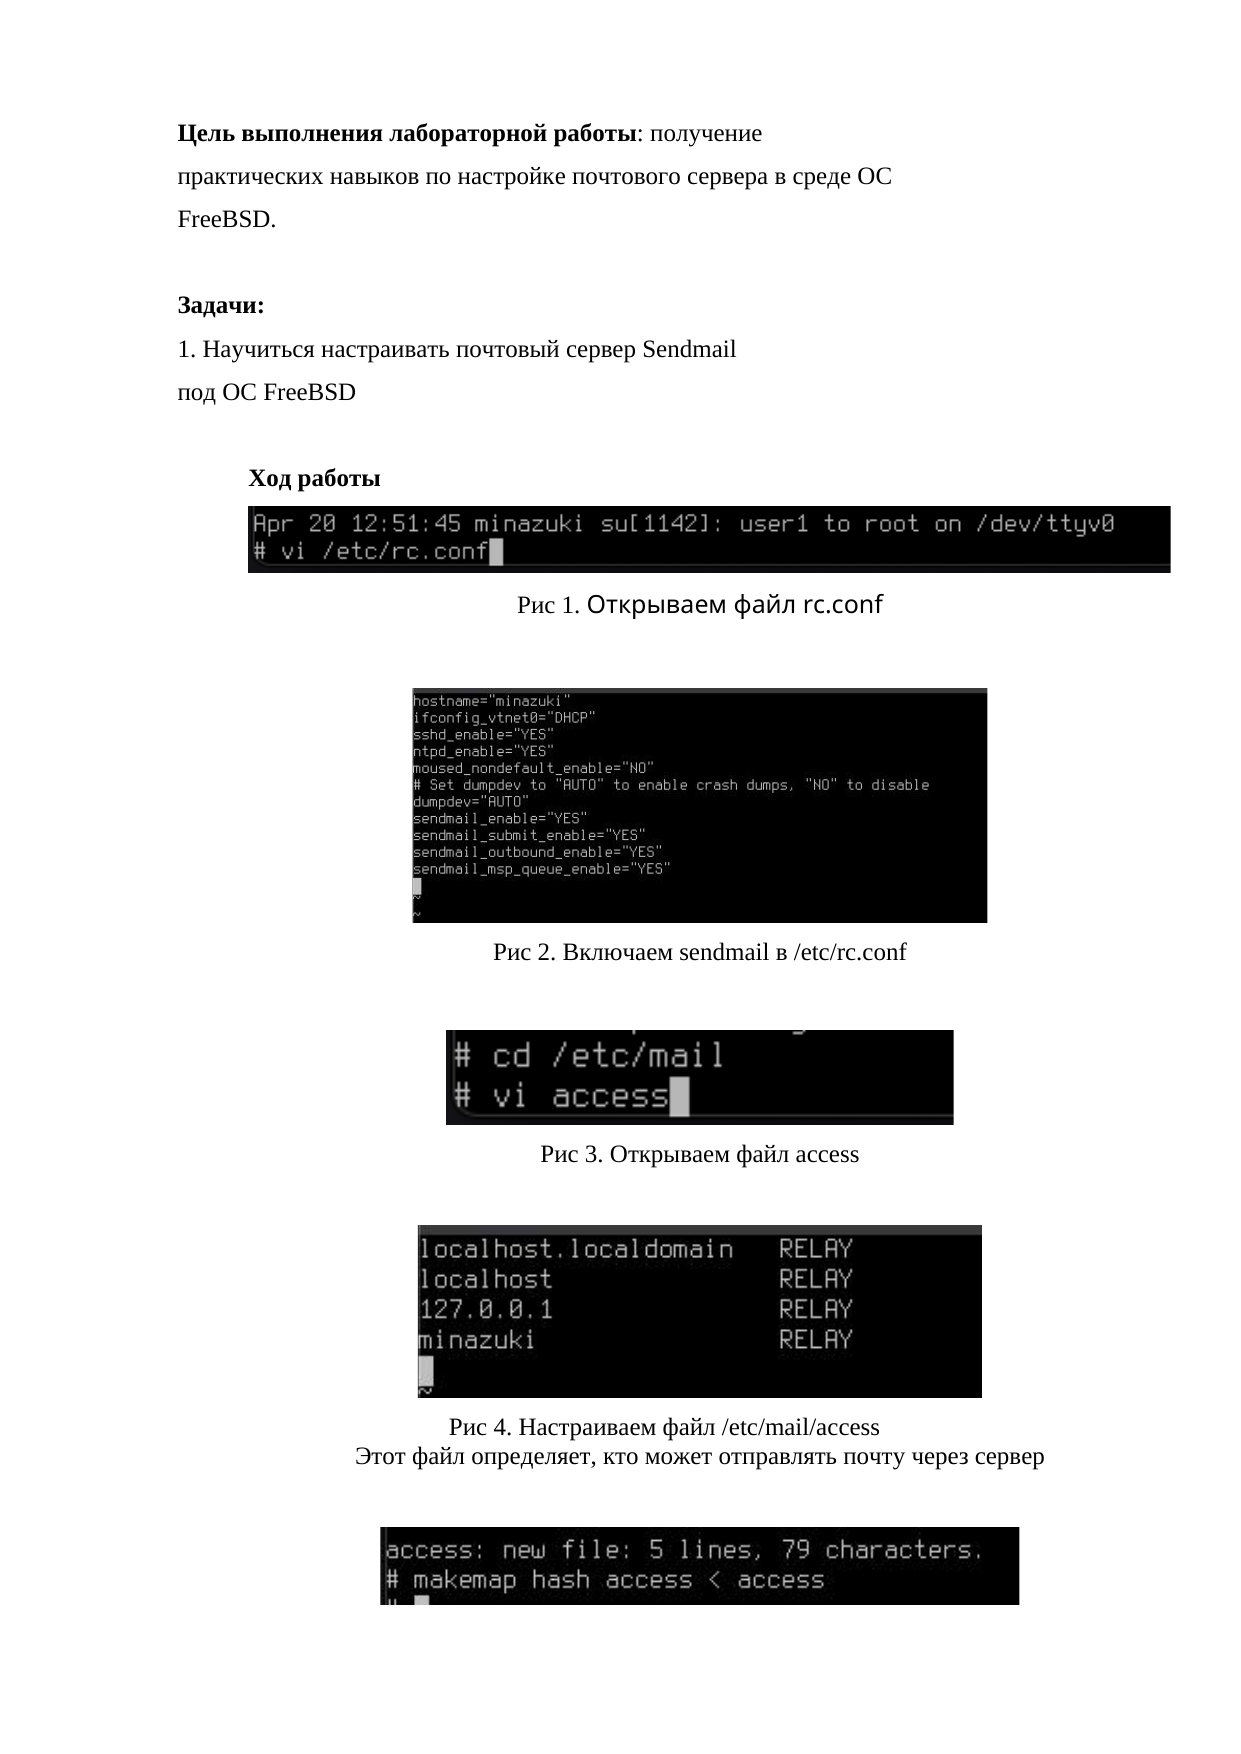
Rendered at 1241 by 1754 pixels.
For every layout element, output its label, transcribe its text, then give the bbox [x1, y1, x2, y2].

text Рис 2. Включаем sendmail в /etc/rc.conf [177, 937, 1152, 965]
text Этот файл определяет, кто может отправлять почту через сервер [177, 1441, 1152, 1470]
text 1. Научиться настраивать почтовый сервер Sendmail [177, 334, 1152, 362]
text FreeBSD. [177, 204, 1152, 233]
text Рис 1. Открываем файл rc.conf [177, 587, 1152, 621]
text Задачи: [177, 291, 1152, 319]
text Рис 3. Открываем файл access [177, 1139, 1152, 1167]
text Цель выполнения лабораторной работы: получение [177, 118, 1152, 147]
text практических навыков по настройке почтового сервера в среде ОС [177, 161, 1152, 190]
text Рис 4. Настраиваем файл /etc/mail/access [177, 1412, 1152, 1441]
text Ход работы [177, 463, 1152, 492]
text под ОС FreeBSD [177, 377, 1152, 406]
